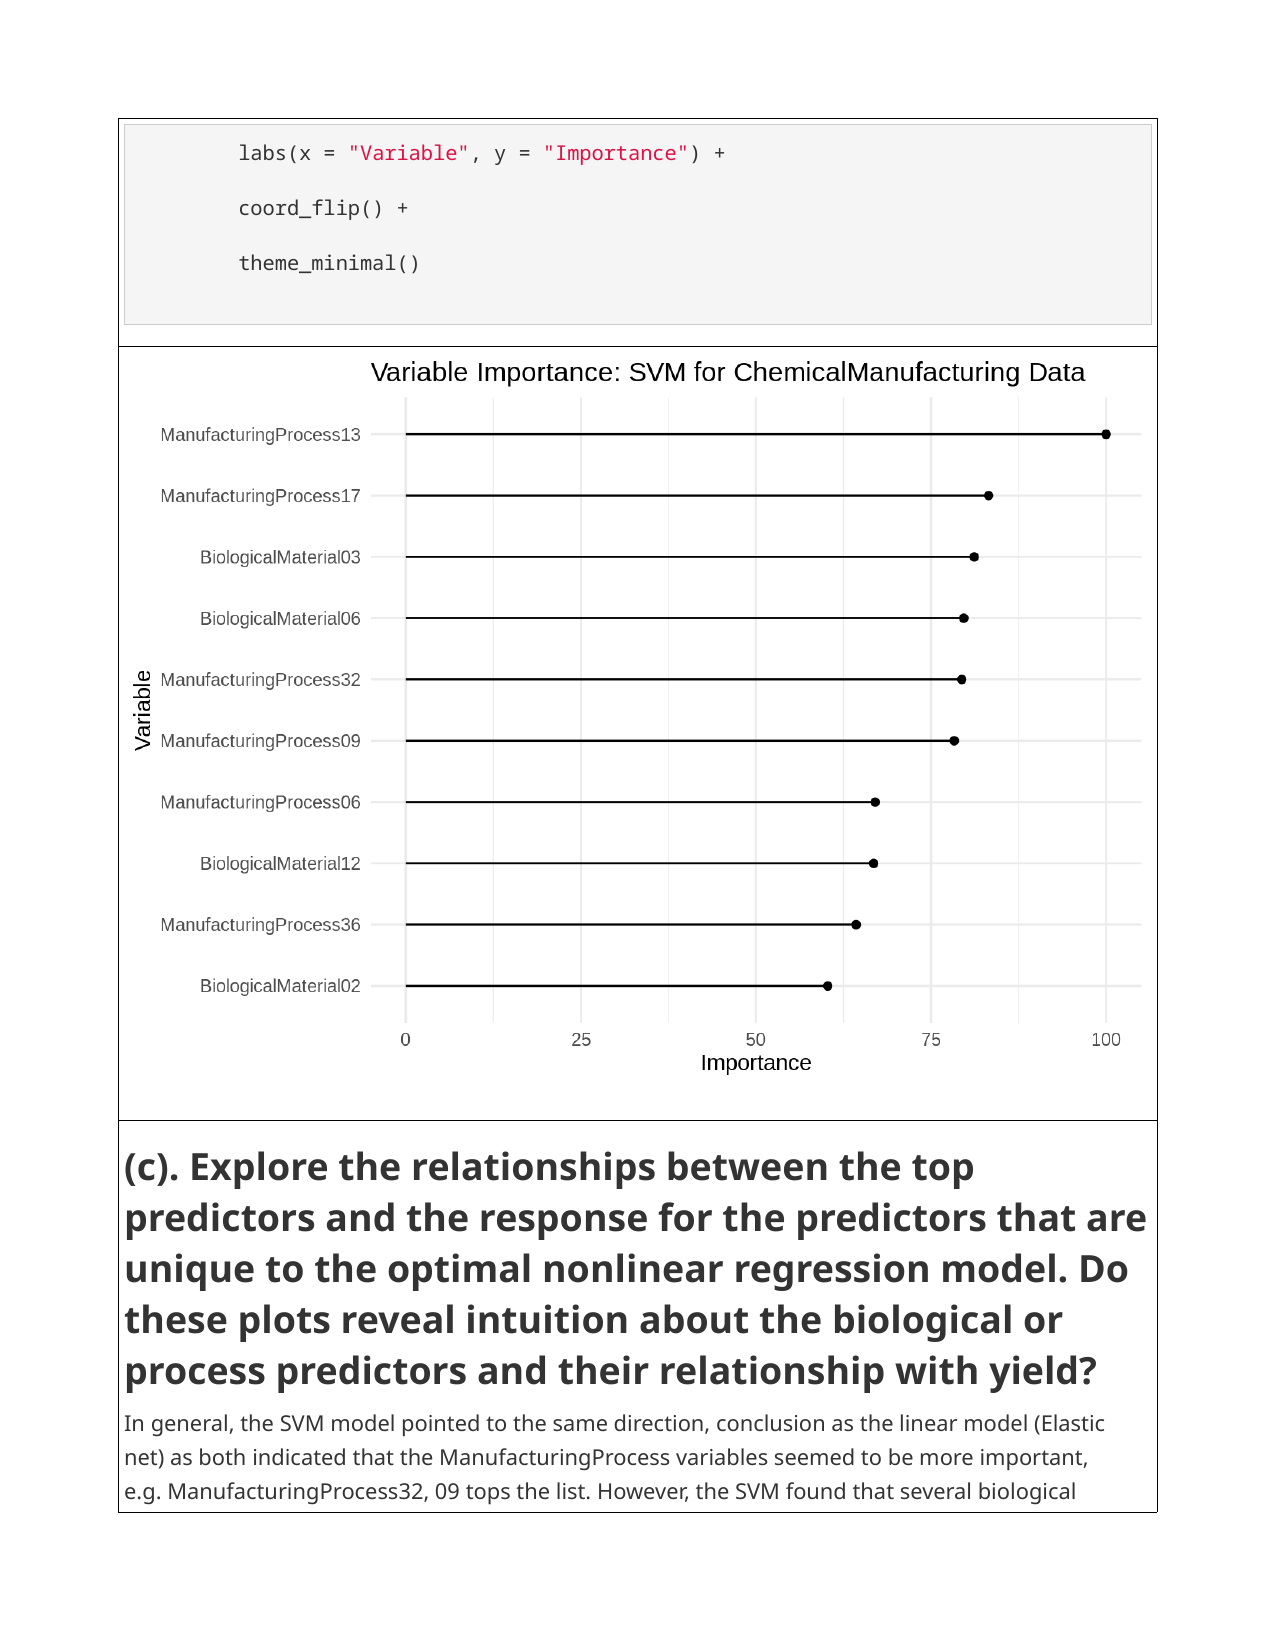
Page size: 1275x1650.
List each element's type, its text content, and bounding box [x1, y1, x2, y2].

table_cell (c). Explore the relationships between the top predictors and the response for the predictors that are unique to the optimal nonlinear regression model. Do these plots reveal intuition about the biological or process predictors and their relationship with yield? In general, the SVM model pointed to the same direction, conclusion as the linear model (Elastic net) as both indicated that the ManufacturingProcess variables seemed to be more important, e.g. ManufacturingProcess32, 09 tops the list. However, the SVM found that several biological [119, 1121, 1157, 1512]
table_cell labs(x = "Variable", y = "Importance") + coord_flip() + theme_minimal() [119, 119, 1157, 346]
table_cell [119, 347, 1157, 1120]
picture [123, 351, 1152, 1086]
